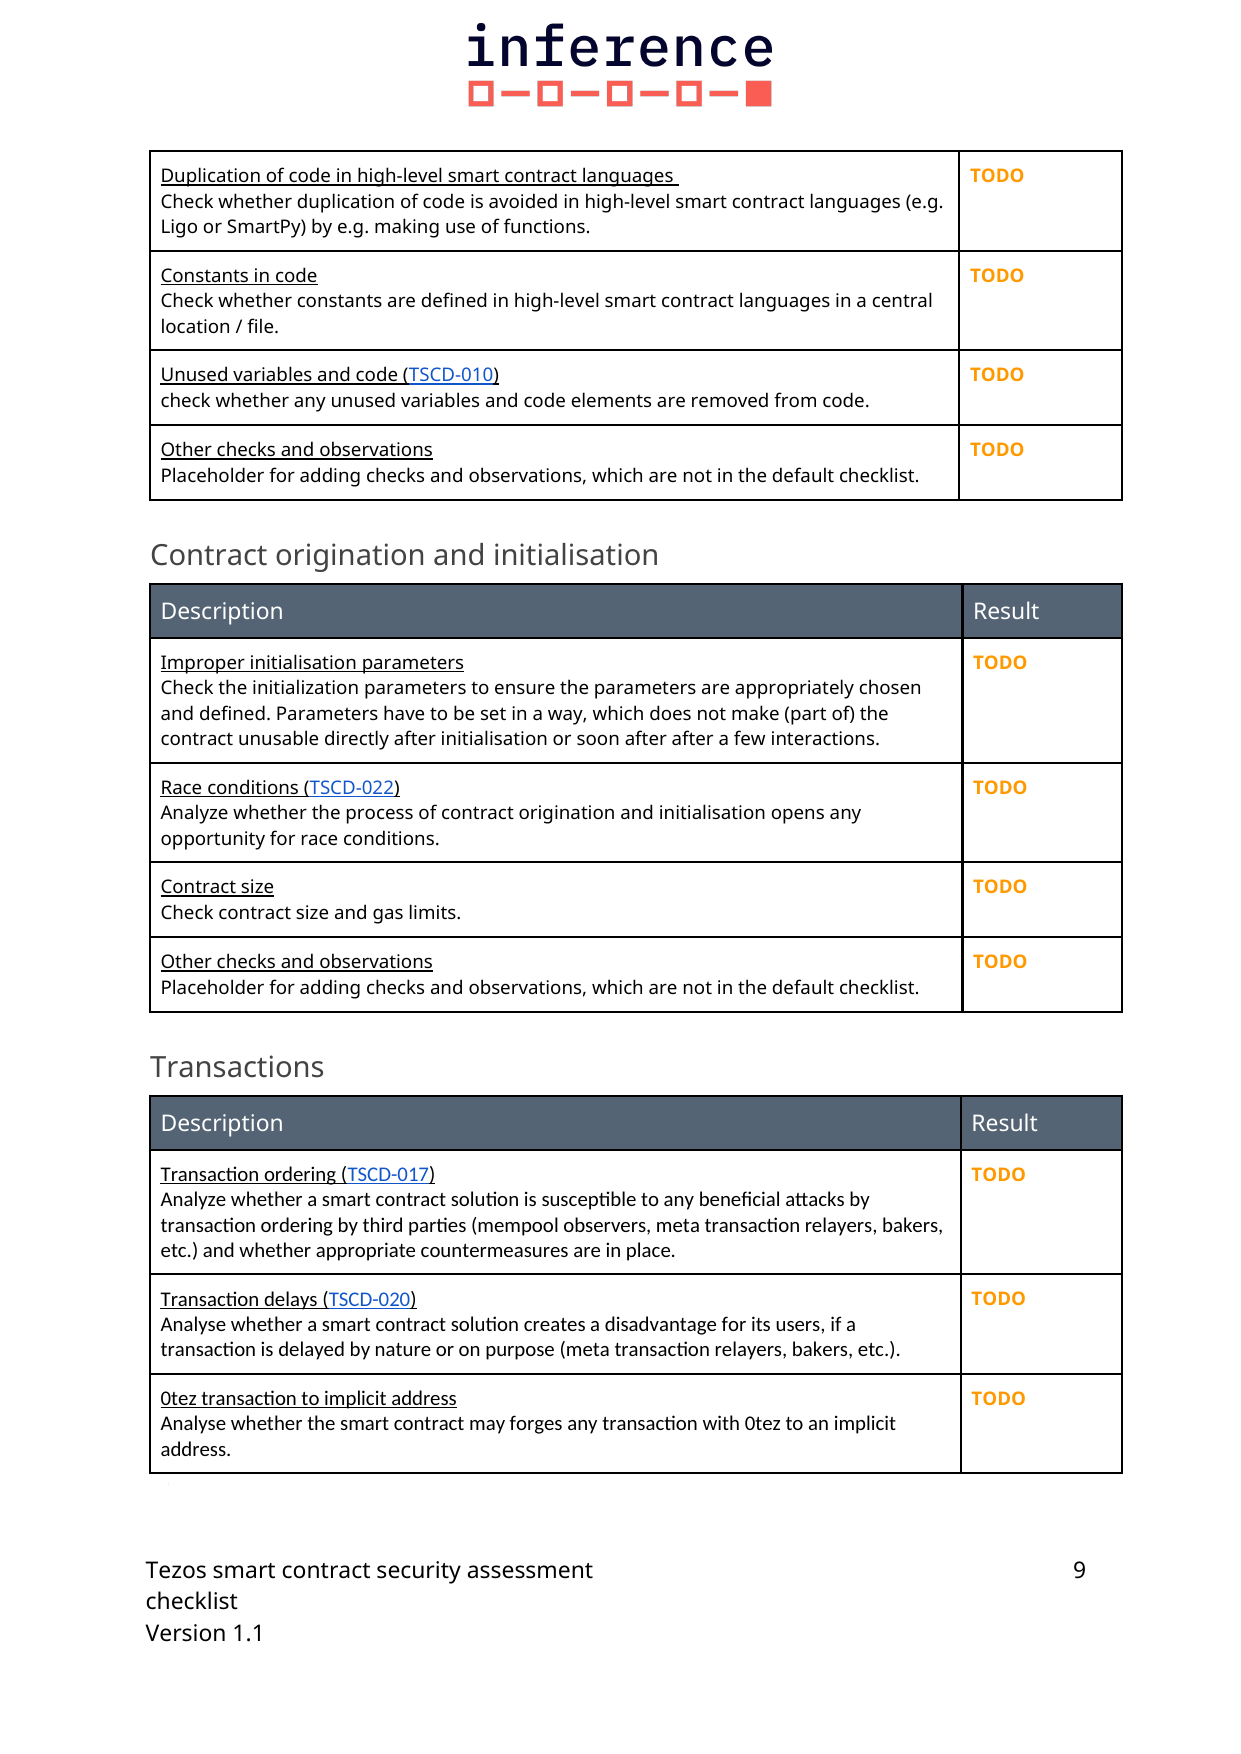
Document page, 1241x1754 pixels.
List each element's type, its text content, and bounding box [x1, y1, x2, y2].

table_cell Race conditions (TSCD-022) Analyze whether the process of contract origination and initialisation opens any opportunity for race conditions. [151, 764, 961, 861]
subtitle Transactions [150, 1046, 1090, 1086]
table_cell 0tez transaction to implicit address Analyse whether the smart contract may forges any transaction with 0tez to an implicit address. [151, 1375, 960, 1472]
table_header Description [151, 585, 961, 637]
table_cell TODO [964, 764, 1121, 861]
table_cell TODO [960, 252, 1121, 349]
table_cell Duplication of code in high-level smart contract languages Check whether duplication of code is avoided in high-level smart contract languages (e.g. Ligo or SmartPy) by e.g. making use of functions. [151, 152, 958, 249]
table_cell Other checks and observations Placeholder for adding checks and observations, which are not in the default checklist. [151, 426, 958, 499]
table_cell TODO [960, 426, 1121, 499]
table_cell TODO [964, 639, 1121, 762]
table_cell TODO [962, 1151, 1121, 1273]
table_cell TODO [962, 1275, 1121, 1372]
table_cell TODO [964, 938, 1121, 1011]
table_header Result [962, 1097, 1121, 1149]
table_cell Transaction delays (TSCD-020) Analyse whether a smart contract solution creates a disadvantage for its users, if a transaction is delayed by nature or on purpose (meta transaction relayers, bakers, etc.). [151, 1275, 960, 1372]
picture [468, 23, 772, 108]
table_cell Constants in code Check whether constants are defined in high-level smart contract languages in a central location / file. [151, 252, 958, 349]
table_cell TODO [960, 152, 1121, 249]
table_cell Contract size Check contract size and gas limits. [151, 863, 961, 936]
table_cell TODO [960, 351, 1121, 424]
table_cell Transaction ordering (TSCD-017) Analyze whether a smart contract solution is susceptible to any beneficial attacks by transaction ordering by third parties (mempool observers, meta transaction relayers, bakers, etc.) and whether appropriate countermeasures are in place. [151, 1151, 960, 1273]
table_header Result [964, 585, 1121, 637]
table_cell TODO [962, 1375, 1121, 1472]
subtitle Contract origination and initialisation [150, 534, 1090, 574]
table_header Description [151, 1097, 960, 1149]
table_cell Other checks and observations Placeholder for adding checks and observations, which are not in the default checklist. [151, 938, 961, 1011]
table_cell TODO [964, 863, 1121, 936]
table_cell Unused variables and code (TSCD-010) check whether any unused variables and code elements are removed from code. [151, 351, 958, 424]
table_cell Improper initialisation parameters Check the initialization parameters to ensure the parameters are appropriately chosen and defined. Parameters have to be set in a way, which does not make (part of) the contract unusable directly after initialisation or soon after after a few interactions. [151, 639, 961, 762]
